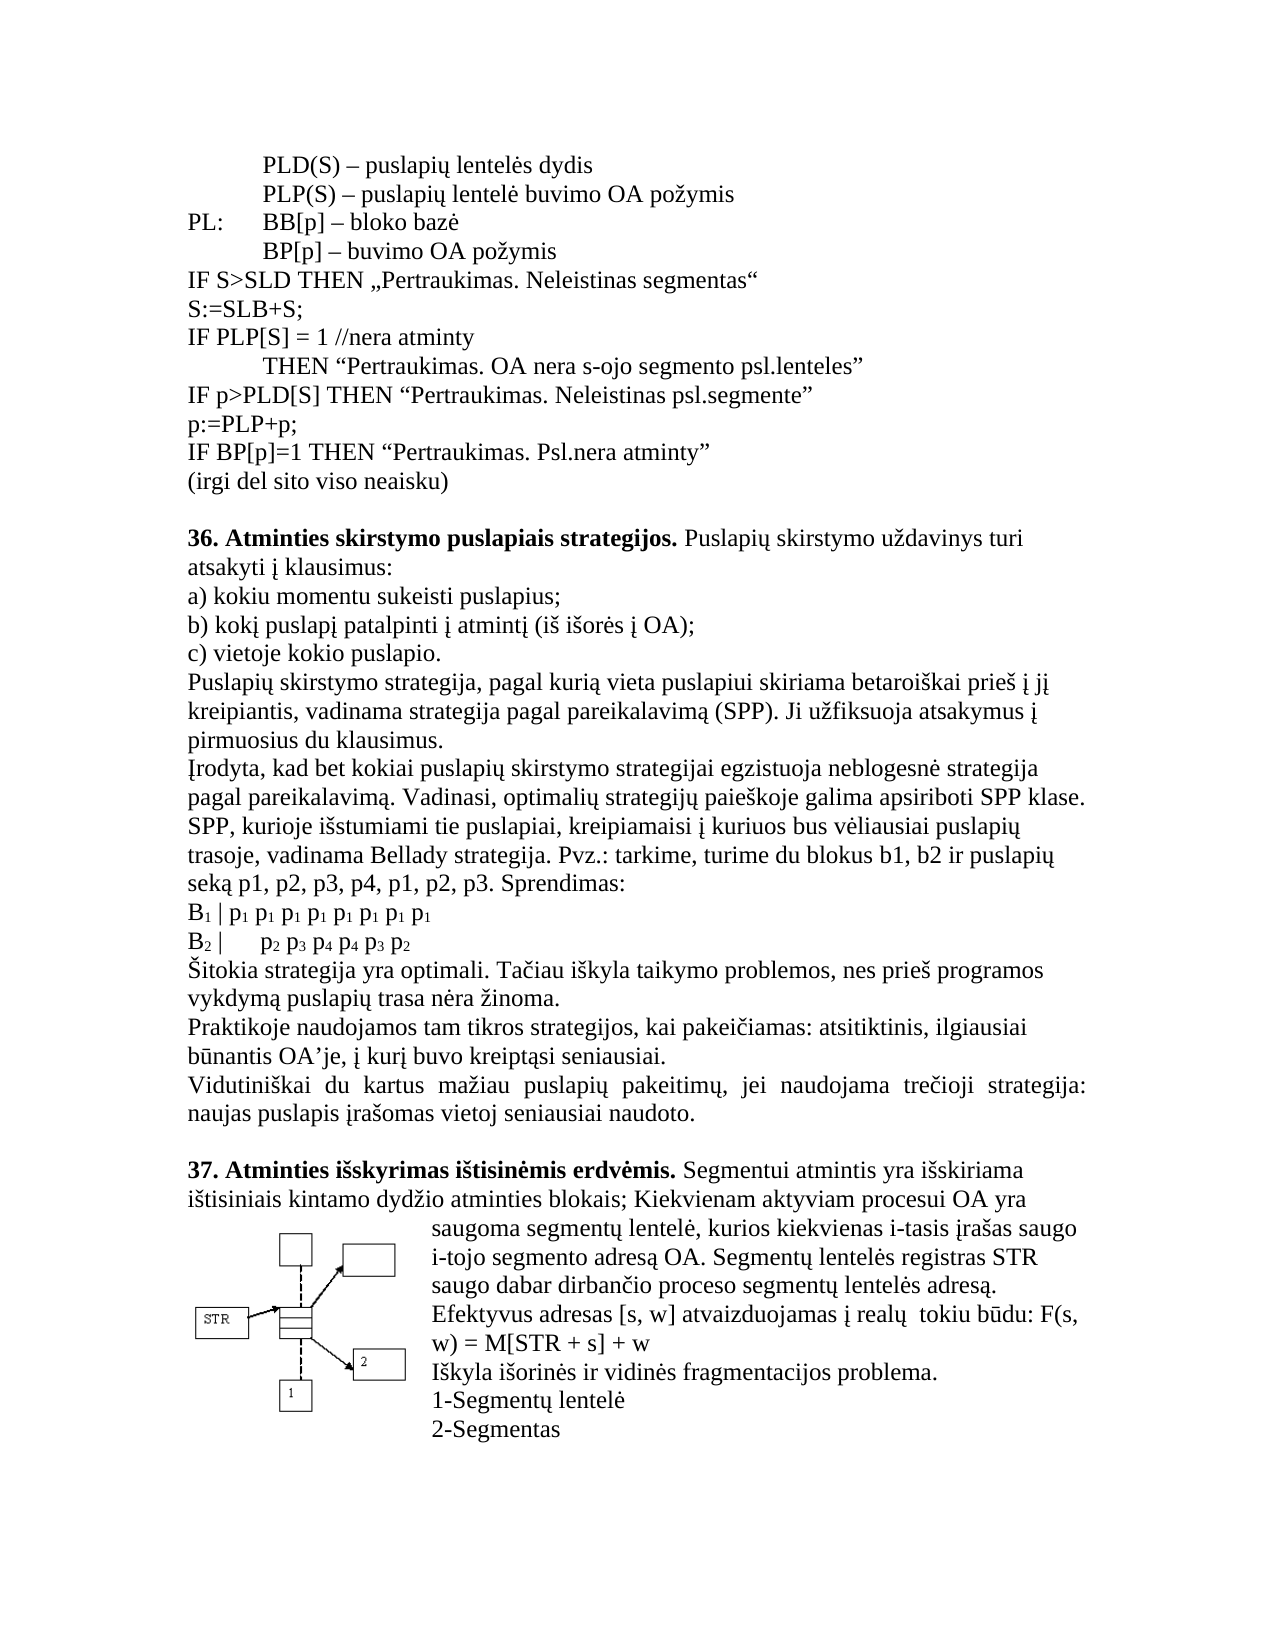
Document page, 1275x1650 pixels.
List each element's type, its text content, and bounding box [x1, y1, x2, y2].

text S:=SLB+S; [187, 294, 1087, 322]
text PLD(S) – puslapių lentelės dydis [187, 150, 1087, 179]
text PLP(S) – puslapių lentelė buvimo OA požymis [187, 179, 1087, 207]
text IF S>SLD THEN „Pertraukimas. Neleistinas segmentas“ [187, 265, 1087, 294]
text PL: BB[p] – bloko bazė [187, 207, 1087, 236]
text a) kokiu momentu sukeisti puslapius; [187, 581, 1087, 610]
text IF p>PLD[S] THEN “Pertraukimas. Neleistinas psl.segmente” [187, 380, 1087, 409]
text Iškyla išorinės ir vidinės fragmentacijos problema. [412, 1357, 1087, 1386]
text Puslapių skirstymo strategija, pagal kurią vieta puslapiui skiriama betaroiškai prieš į jį kreipiantis, vadinama strategija pagal pareikalavimą (SPP). Ji užfiksuoja atsakymus į pirmuosius du klausimus. [187, 667, 1087, 753]
picture [189, 1228, 411, 1416]
text Įrodyta, kad bet kokiai puslapių skirstymo strategijai egzistuoja neblogesnė strategija pagal pareikalavimą. Vadinasi, optimalių strategijų paieškoje galima apsiriboti SPP klase. [187, 753, 1087, 811]
text (irgi del sito viso neaisku) [187, 466, 1087, 495]
text B1 | p1 p1 p1 p1 p1 p1 p1 p1 [187, 897, 1087, 926]
text Šitokia strategija yra optimali. Tačiau iškyla taikymo problemos, nes prieš programos vykdymą puslapių trasa nėra žinoma. [187, 955, 1087, 1012]
text 36. Atminties skirstymo puslapiais strategijos. Puslapių skirstymo uždavinys turi atsakyti į klausimus: [187, 523, 1087, 581]
text IF PLP[S] = 1 //nera atminty [187, 322, 1087, 351]
text B2 | p2 p3 p4 p4 p3 p2 [187, 926, 1087, 955]
text Praktikoje naudojamos tam tikros strategijos, kai pakeičiamas: atsitiktinis, ilgiausiai būnantis OA’je, į kurį buvo kreiptąsi seniausiai. [187, 1012, 1087, 1070]
text THEN “Pertraukimas. OA nera s-ojo segmento psl.lenteles” [187, 351, 1087, 380]
text BP[p] – buvimo OA požymis [187, 236, 1087, 265]
text SPP, kurioje išstumiami tie puslapiai, kreipiamaisi į kuriuos bus vėliausiai puslapių trasoje, vadinama Bellady strategija. Pvz.: tarkime, turime du blokus b1, b2 ir puslapių seką p1, p2, p3, p4, p1, p2, p3. Sprendimas: [187, 811, 1087, 897]
text p:=PLP+p; [187, 409, 1087, 437]
text 37. Atminties išskyrimas ištisinėmis erdvėmis. Segmentui atmintis yra išskiriama ištisiniais kintamo dydžio atminties blokais; Kiekvienam aktyviam procesui OA yra saugoma segmentų lentelė, kurios kiekvienas i-tasis įrašas saugo i-tojo segmento adresą OA. Segmentų lentelės registras STR saugo dabar dirbančio proceso segmentų lentelės adresą. Efektyvus adresas [s, w] atvaizduojamas į realų tokiu būdu: F(s, w) = M[STR + s] + w [187, 1156, 1087, 1417]
text 1-Segmentų lentelė [412, 1386, 1087, 1414]
text Vidutiniškai du kartus mažiau puslapių pakeitimų, jei naudojama trečioji strategija: naujas puslapis įrašomas vietoj seniausiai naudoto. [187, 1070, 1087, 1127]
text b) kokį puslapį patalpinti į atmintį (iš išorės į OA); [187, 610, 1087, 638]
text 2-Segmentas [187, 1414, 1087, 1443]
text IF BP[p]=1 THEN “Pertraukimas. Psl.nera atminty” [187, 437, 1087, 466]
text c) vietoje kokio puslapio. [187, 638, 1087, 667]
